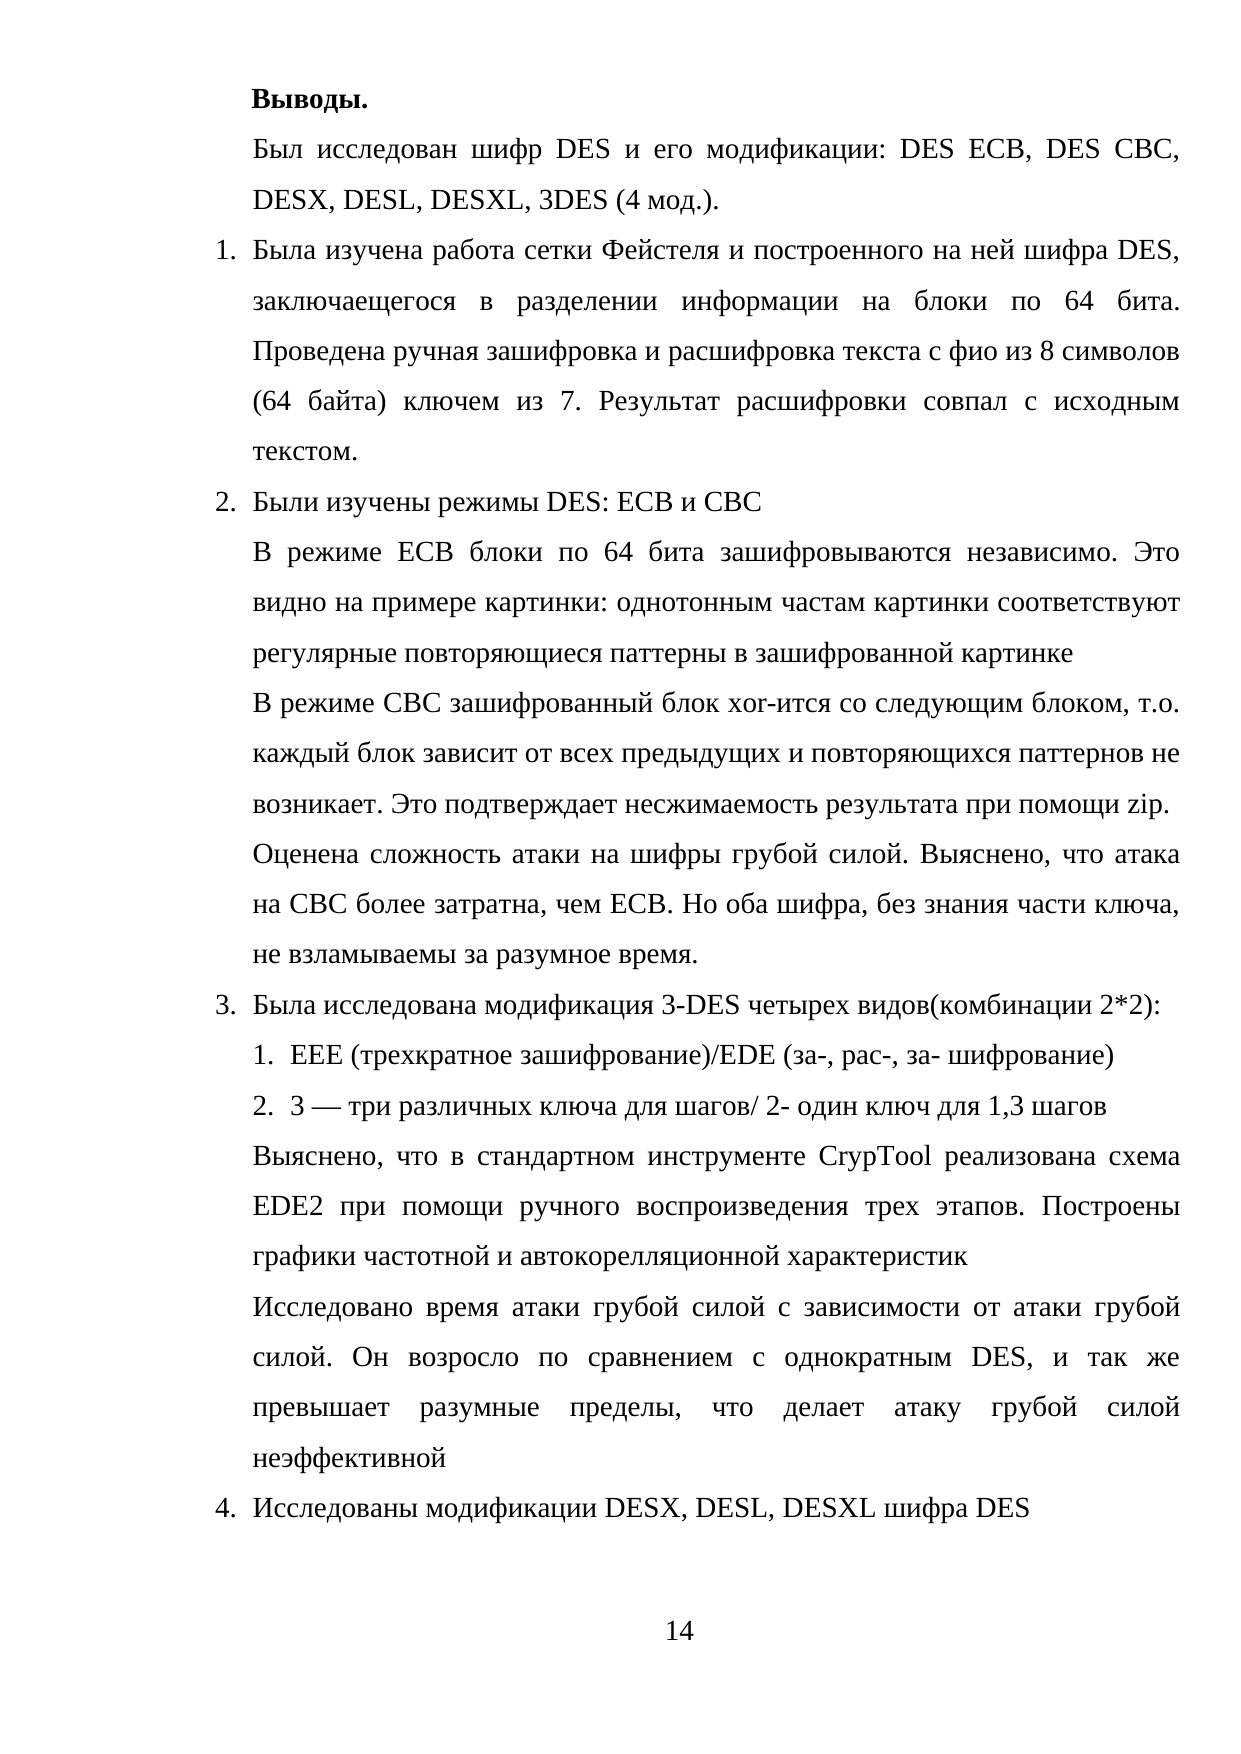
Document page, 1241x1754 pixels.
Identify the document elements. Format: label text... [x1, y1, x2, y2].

list Оценена сложность атаки на шифры грубой силой. Выяснено, что атака на CBC более затратна, чем ECB. Но оба шифра, без знания части ключа, не взламываемы за разумное время. [215, 836, 1181, 970]
list В режиме ECB блоки по 64 бита зашифровываются независимо. Это видно на примере картинки: однотонным частам картинки соответствуют регулярные повторяющиеся паттерны в зашифрованной картинке [215, 534, 1181, 668]
list 3 — три различных ключа для шагов/ 2- один ключ для 1,3 шагов [252, 1088, 1181, 1121]
list В режиме CBC зашифрованный блок xor-ится со следующим блоком, т.о. каждый блок зависит от всех предыдущих и повторяющихся паттернов не возникает. Это подтверждает несжимаемость результата при помощи zip. [215, 685, 1181, 819]
text Выводы. [177, 81, 1181, 115]
list Выяснено, что в стандартном инструменте CrypTool реализована схема EDE2 при помощи ручного воспроизведения трех этапов. Построены графики частотной и автокорелляционной характеристик [215, 1138, 1181, 1272]
list EEE (трехкратное зашифрование)/EDE (за-, рас-, за- шифрование) [252, 1037, 1181, 1071]
list Исследованы модификации DESX, DESL, DESXL шифра DES [215, 1490, 1181, 1524]
list Был исследован шифр DES и его модификации: DES ECB, DES CBC, DESX, DESL, DESXL, 3DES (4 мод.). [215, 132, 1181, 216]
list Были изучены режимы DES: ECB и CBC [215, 484, 1181, 517]
list Была исследована модификация 3-DES четырех видов(комбинации 2*2): [215, 987, 1181, 1021]
list Исследовано время атаки грубой силой с зависимости от атаки грубой силой. Он возросло по сравнением с однократным DES, и так же превышает разумные пределы, что делает атаку грубой силой неэффективной [215, 1289, 1181, 1473]
list Была изучена работа сетки Фейстеля и построенного на ней шифра DES, заключаещегося в разделении информации на блоки по 64 бита. Проведена ручная зашифровка и расшифровка текста с фио из 8 символов (64 байта) ключем из 7. Результат расшифровки совпал с исходным текстом. [215, 232, 1181, 467]
